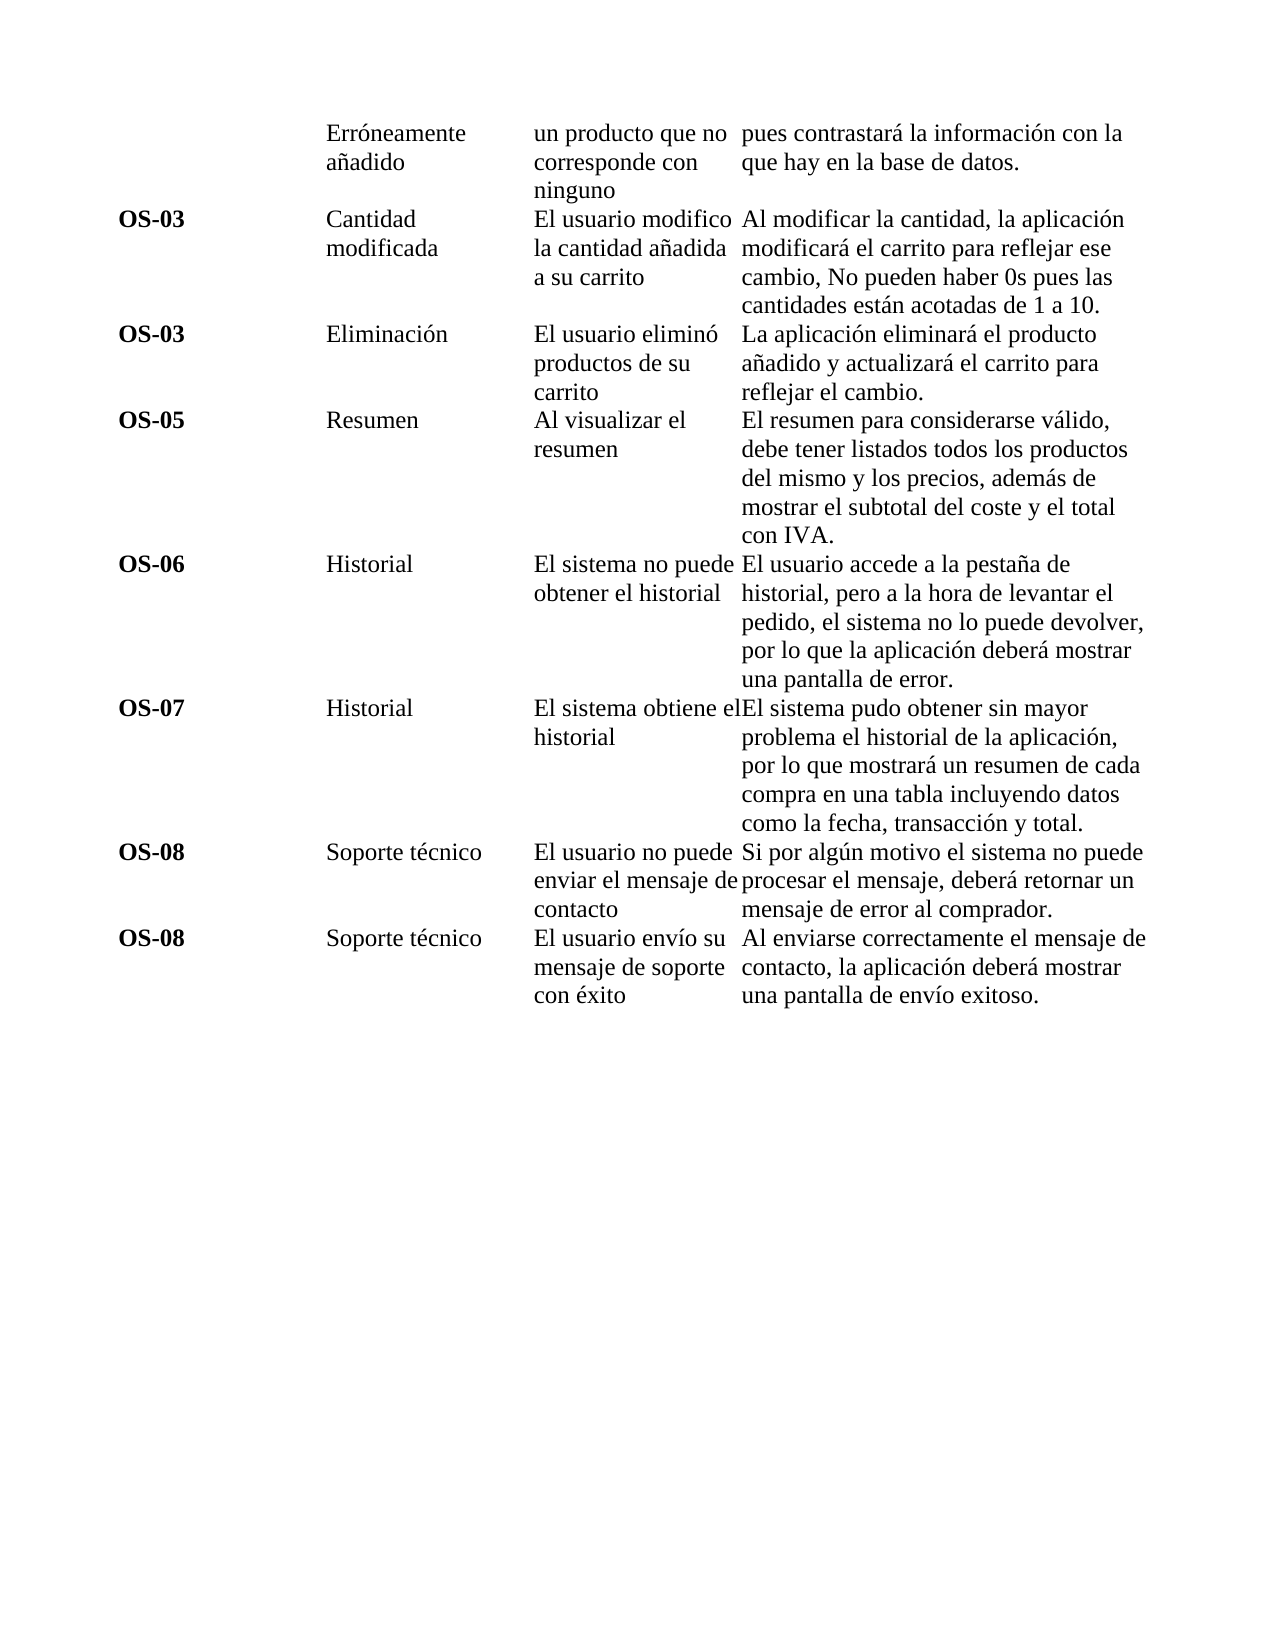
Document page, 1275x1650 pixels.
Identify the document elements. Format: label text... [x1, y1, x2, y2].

table_cell El usuario envío su mensaje de soporte con éxito [534, 923, 741, 1009]
table_cell Erróneamente añadido [326, 118, 533, 204]
table_cell un producto que no corresponde con ninguno [534, 118, 741, 204]
table_cell Historial [326, 693, 533, 837]
table_cell OS-08 [118, 837, 326, 923]
table_cell El resumen para considerarse válido, debe tener listados todos los productos del mismo y los precios, además de mostrar el subtotal del coste y el total con IVA. [741, 406, 1157, 549]
table_cell El sistema obtiene el historial [534, 693, 741, 837]
table_cell OS-03 [118, 204, 326, 319]
table_cell OS-03 [118, 319, 326, 406]
table_cell pues contrastará la información con la que hay en la base de datos. [741, 118, 1157, 204]
table_cell El usuario eliminó productos de su carrito [534, 319, 741, 406]
table_cell Resumen [326, 406, 533, 549]
table_cell Soporte técnico [326, 923, 533, 1009]
table_cell Al visualizar el resumen [534, 406, 741, 549]
table_cell Soporte técnico [326, 837, 533, 923]
table_cell El sistema no puede obtener el historial [534, 549, 741, 693]
table_cell Al modificar la cantidad, la aplicación modificará el carrito para reflejar ese cambio, No pueden haber 0s pues las cantidades están acotadas de 1 a 10. [741, 204, 1157, 319]
table_cell OS-07 [118, 693, 326, 837]
table_cell Cantidad modificada [326, 204, 533, 319]
table_cell Al enviarse correctamente el mensaje de contacto, la aplicación deberá mostrar una pantalla de envío exitoso. [741, 923, 1157, 1009]
table_cell Historial [326, 549, 533, 693]
table_cell El sistema pudo obtener sin mayor problema el historial de la aplicación, por lo que mostrará un resumen de cada compra en una tabla incluyendo datos como la fecha, transacción y total. [741, 693, 1157, 837]
table_cell El usuario modifico la cantidad añadida a su carrito [534, 204, 741, 319]
table_cell El usuario accede a la pestaña de historial, pero a la hora de levantar el pedido, el sistema no lo puede devolver, por lo que la aplicación deberá mostrar una pantalla de error. [741, 549, 1157, 693]
table_cell La aplicación eliminará el producto añadido y actualizará el carrito para reflejar el cambio. [741, 319, 1157, 406]
table_cell El usuario no puede enviar el mensaje de contacto [534, 837, 741, 923]
table_cell Si por algún motivo el sistema no puede procesar el mensaje, deberá retornar un mensaje de error al comprador. [741, 837, 1157, 923]
table_cell OS-08 [118, 923, 326, 1009]
table_cell OS-06 [118, 549, 326, 693]
table_cell OS-05 [118, 406, 326, 549]
table_cell Eliminación [326, 319, 533, 406]
table_cell [118, 118, 326, 204]
